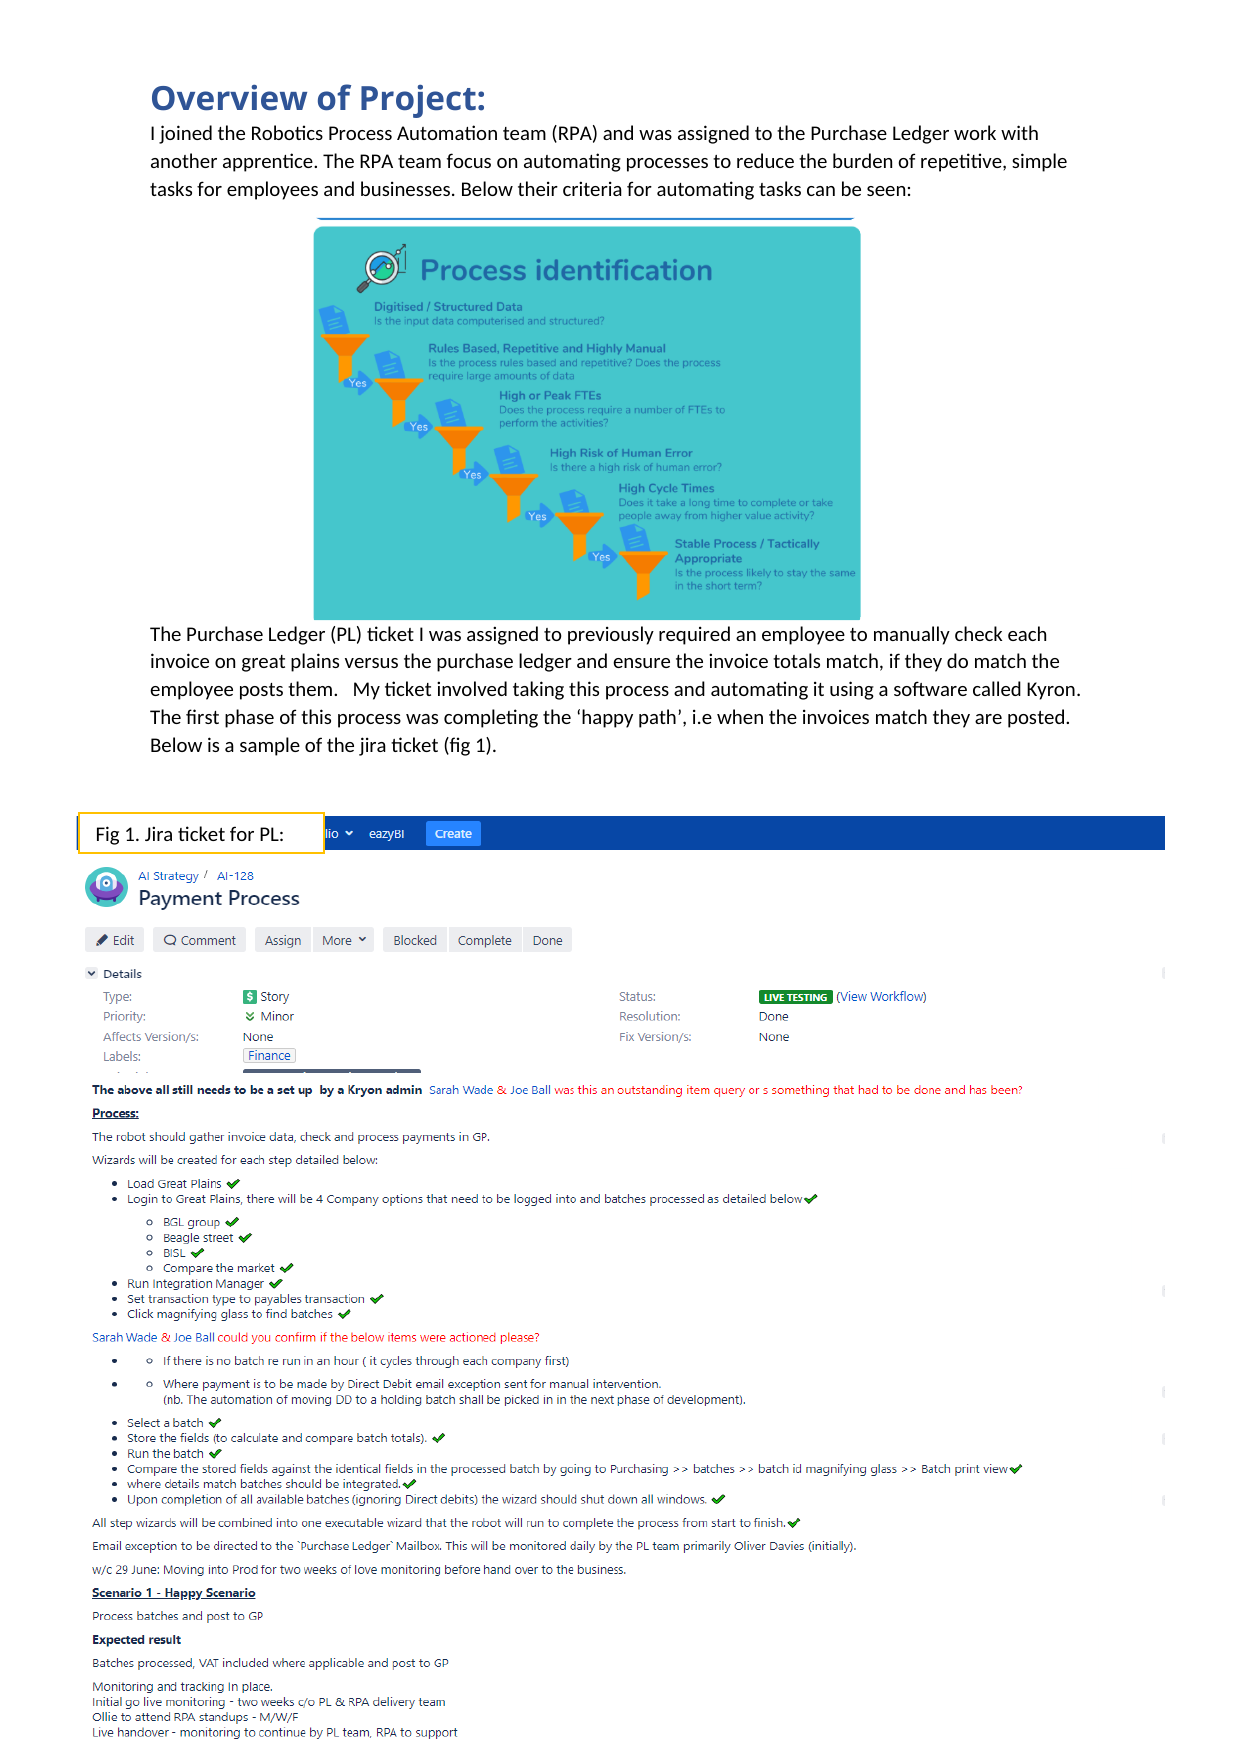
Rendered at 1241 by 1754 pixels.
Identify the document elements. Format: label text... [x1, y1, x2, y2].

text Fig 1. Jira ticket for PL: [95, 821, 308, 844]
text I joined the Robotics Process Automation team (RPA) and was assigned to the Purchase Ledger work with another apprentice. The RPA team focus on automating processes to reduce the burden of repetitive, simple tasks for employees and businesses. Below their criteria for automating tasks can be seen: [150, 120, 1090, 202]
text The Purchase Ledger (PL) ticket I was assigned to previously required an employee to manually check each invoice on great plains versus the purchase ledger and ensure the invoice totals match, if they do match the employee posts them. My ticket involved taking this process and automating it using a software called Kyron. The first phase of this process was completing the ‘happy path’, i.e when the invoices match they are posted. Below is a sample of the jira ticket (fig 1). [150, 621, 1090, 758]
subtitle Overview of Project: [150, 75, 1090, 120]
